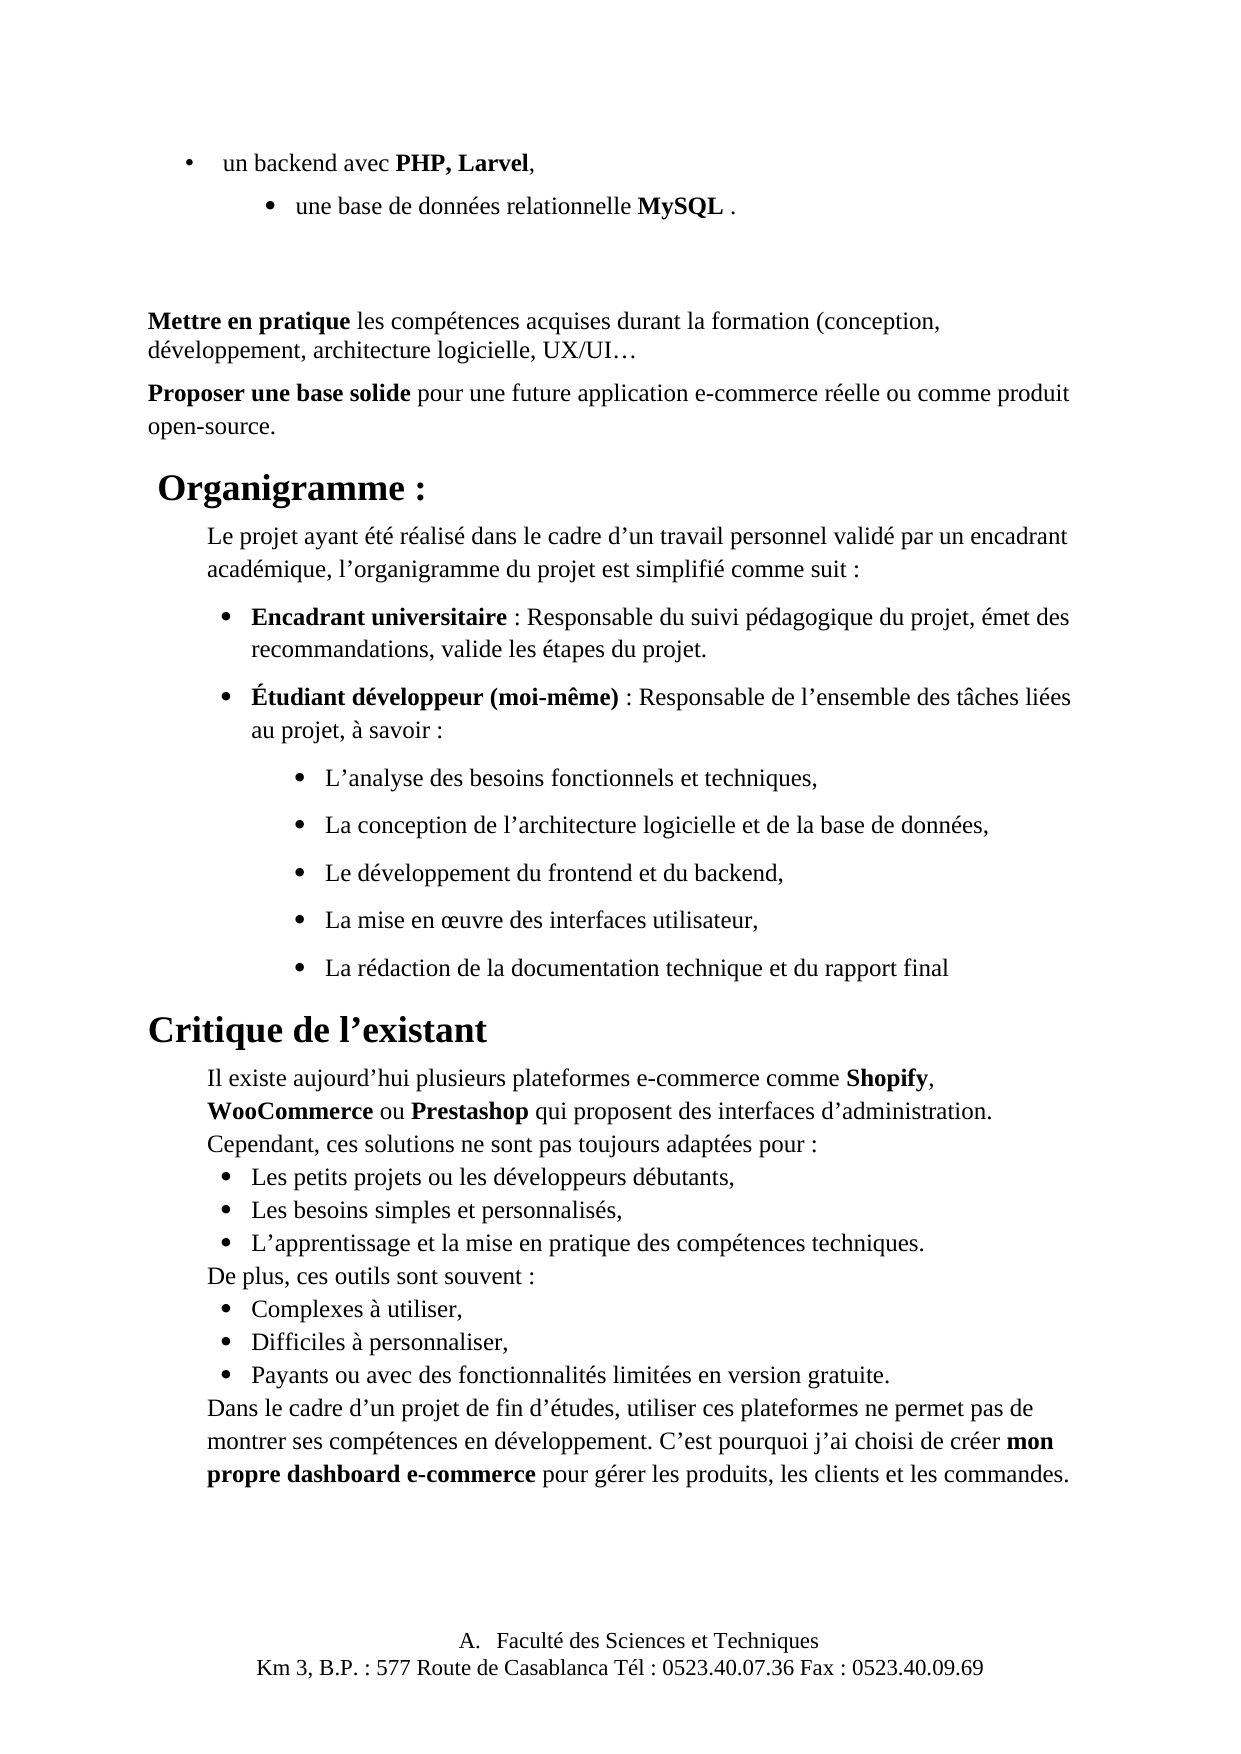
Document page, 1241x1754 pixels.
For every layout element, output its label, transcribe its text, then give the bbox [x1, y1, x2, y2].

list Payants ou avec des fonctionnalités limitées en version gratuite. [222, 1360, 1093, 1389]
text Le projet ayant été réalisé dans le cadre d’un travail personnel validé par un encadrant académique, l’organigramme du projet est simplifié comme suit : [207, 521, 1093, 583]
list Les besoins simples et personnalisés, [222, 1195, 1093, 1223]
list Les petits projets ou les développeurs débutants, [222, 1162, 1093, 1191]
list La conception de l’architecture logicielle et de la base de données, [295, 810, 1093, 839]
text Dans le cadre d’un projet de fin d’études, utiliser ces plateformes ne permet pas de montrer ses compétences en développement. C’est pourquoi j’ai choisi de créer mon propre dashboard e-commerce pour gérer les produits, les clients et les commandes. [207, 1393, 1093, 1488]
list La rédaction de la documentation technique et du rapport final [295, 953, 1093, 982]
list Le développement du frontend et du backend, [295, 858, 1093, 887]
text Mettre en pratique les compétences acquises durant la formation (conception, développement, architecture logicielle, UX/UI… [148, 306, 1093, 364]
list Difficiles à personnaliser, [222, 1327, 1093, 1356]
list L’analyse des besoins fonctionnels et techniques, [295, 763, 1093, 792]
text Il existe aujourd’hui plusieurs plateformes e-commerce comme Shopify, WooCommerce ou Prestashop qui proposent des interfaces d’administration. Cependant, ces solutions ne sont pas toujours adaptées pour : [207, 1063, 1093, 1157]
text Proposer une base solide pour une future application e-commerce réelle ou comme produit open-source. [148, 378, 1093, 440]
list Complexes à utiliser, [222, 1294, 1093, 1323]
list une base de données relationnelle MySQL . [266, 191, 1093, 220]
list L’apprentissage et la mise en pratique des compétences techniques. [222, 1228, 1093, 1257]
subtitle Organigramme : [148, 465, 1093, 508]
list La mise en œuvre des interfaces utilisateur, [295, 906, 1093, 934]
list Encadrant universitaire : Responsable du suivi pédagogique du projet, émet des recommandations, valide les étapes du projet. [222, 602, 1093, 663]
text L’objectif de ce projet est double : [148, 234, 1093, 292]
list Étudiant développeur (moi-même) : Responsable de l’ensemble des tâches liées au projet, à savoir : [222, 682, 1093, 744]
subtitle Critique de l’existant [148, 1007, 1093, 1050]
text De plus, ces outils sont souvent : [207, 1261, 1093, 1289]
list un backend avec PHP, Larvel, [185, 148, 1093, 176]
